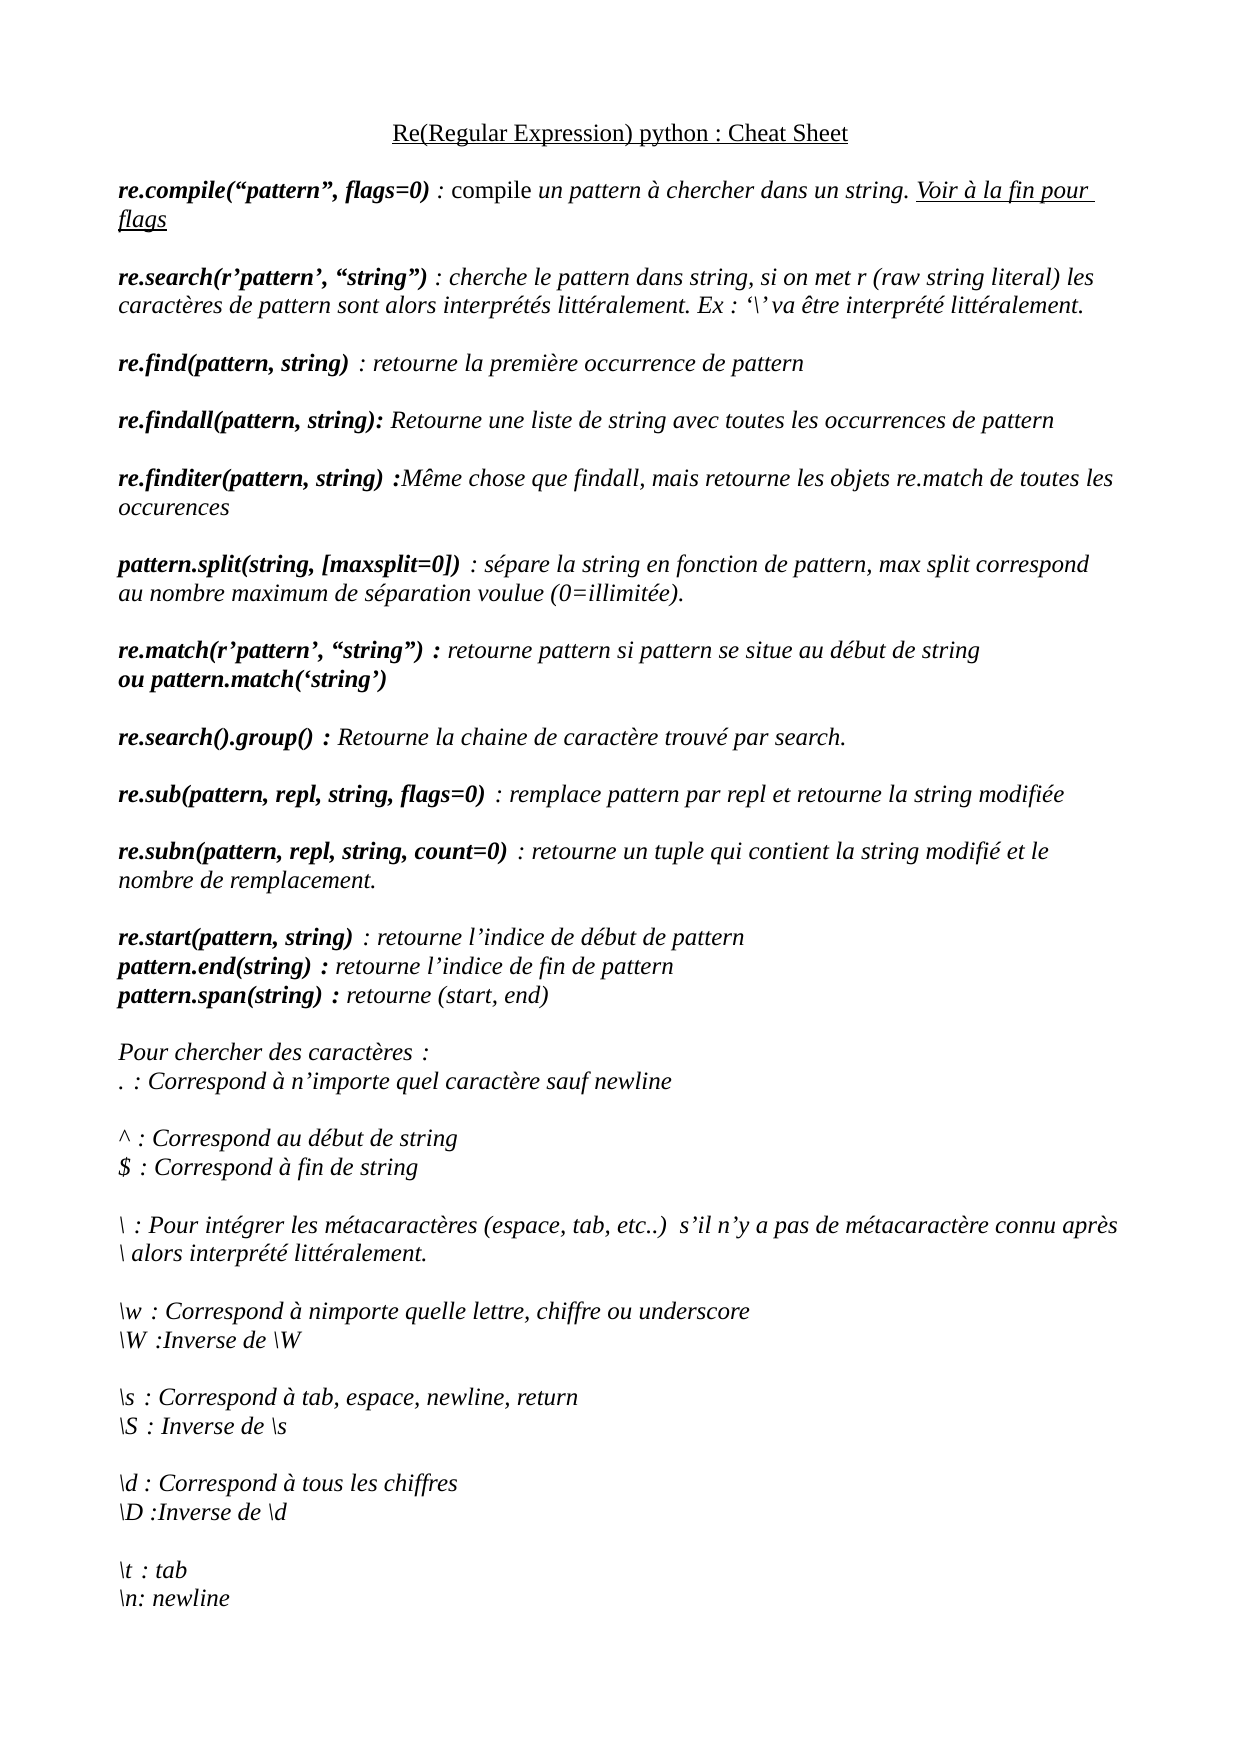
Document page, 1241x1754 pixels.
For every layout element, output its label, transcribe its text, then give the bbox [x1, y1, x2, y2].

text pattern.end(string) : retourne l’indice de fin de pattern [118, 951, 1122, 980]
text \d : Correspond à tous les chiffres [118, 1468, 1122, 1497]
text ou pattern.match(‘string’) [118, 664, 1122, 693]
text \S : Inverse de \s [118, 1411, 1122, 1440]
text Pour chercher des caractères : [118, 1037, 1122, 1066]
text pattern.split(string, [maxsplit=0]) : sépare la string en fonction de pattern, max split correspond au nombre maximum de séparation voulue (0=illimitée). [118, 549, 1122, 607]
text \ : Pour intégrer les métacaractères (espace, tab, etc..) s’il n’y a pas de métacaractère connu après \ alors interprété littéralement. [118, 1210, 1122, 1267]
text re.search().group() : Retourne la chaine de caractère trouvé par search. [118, 722, 1122, 751]
text \n: newline [118, 1583, 1122, 1612]
text re.search(r’pattern’, “string”) : cherche le pattern dans string, si on met r (raw string literal) les caractères de pattern sont alors interprétés littéralement. Ex : ‘\’ va être interprété littéralement. [118, 262, 1122, 319]
text re.match(r’pattern’, “string”) : retourne pattern si pattern se situe au début de string [118, 636, 1122, 664]
text re.sub(pattern, repl, string, flags=0) : remplace pattern par repl et retourne la string modifiée [118, 779, 1122, 808]
text re.compile(“pattern”, flags=0) : compile un pattern à chercher dans un string. Voir à la fin pour flags [118, 176, 1122, 233]
text re.findall(pattern, string): Retourne une liste de string avec toutes les occurrences de pattern [118, 406, 1122, 434]
text . : Correspond à n’importe quel caractère sauf newline [118, 1066, 1122, 1095]
text re.find(pattern, string) : retourne la première occurrence de pattern [118, 348, 1122, 377]
text re.subn(pattern, repl, string, count=0) : retourne un tuple qui contient la string modifié et le nombre de remplacement. [118, 836, 1122, 893]
text \t : tab [118, 1555, 1122, 1583]
text re.start(pattern, string) : retourne l’indice de début de pattern [118, 922, 1122, 951]
text pattern.span(string) : retourne (start, end) [118, 980, 1122, 1008]
text \w : Correspond à nimporte quelle lettre, chiffre ou underscore [118, 1296, 1122, 1325]
text \D :Inverse de \d [118, 1497, 1122, 1526]
text ^ : Correspond au début de string [118, 1123, 1122, 1152]
text \W :Inverse de \W [118, 1325, 1122, 1353]
text $ : Correspond à fin de string [118, 1152, 1122, 1181]
text re.finditer(pattern, string) :Même chose que findall, mais retourne les objets re.match de toutes les occurences [118, 463, 1122, 521]
text Re(Regular Expression) python : Cheat Sheet [118, 118, 1122, 147]
text \s : Correspond à tab, espace, newline, return [118, 1382, 1122, 1411]
